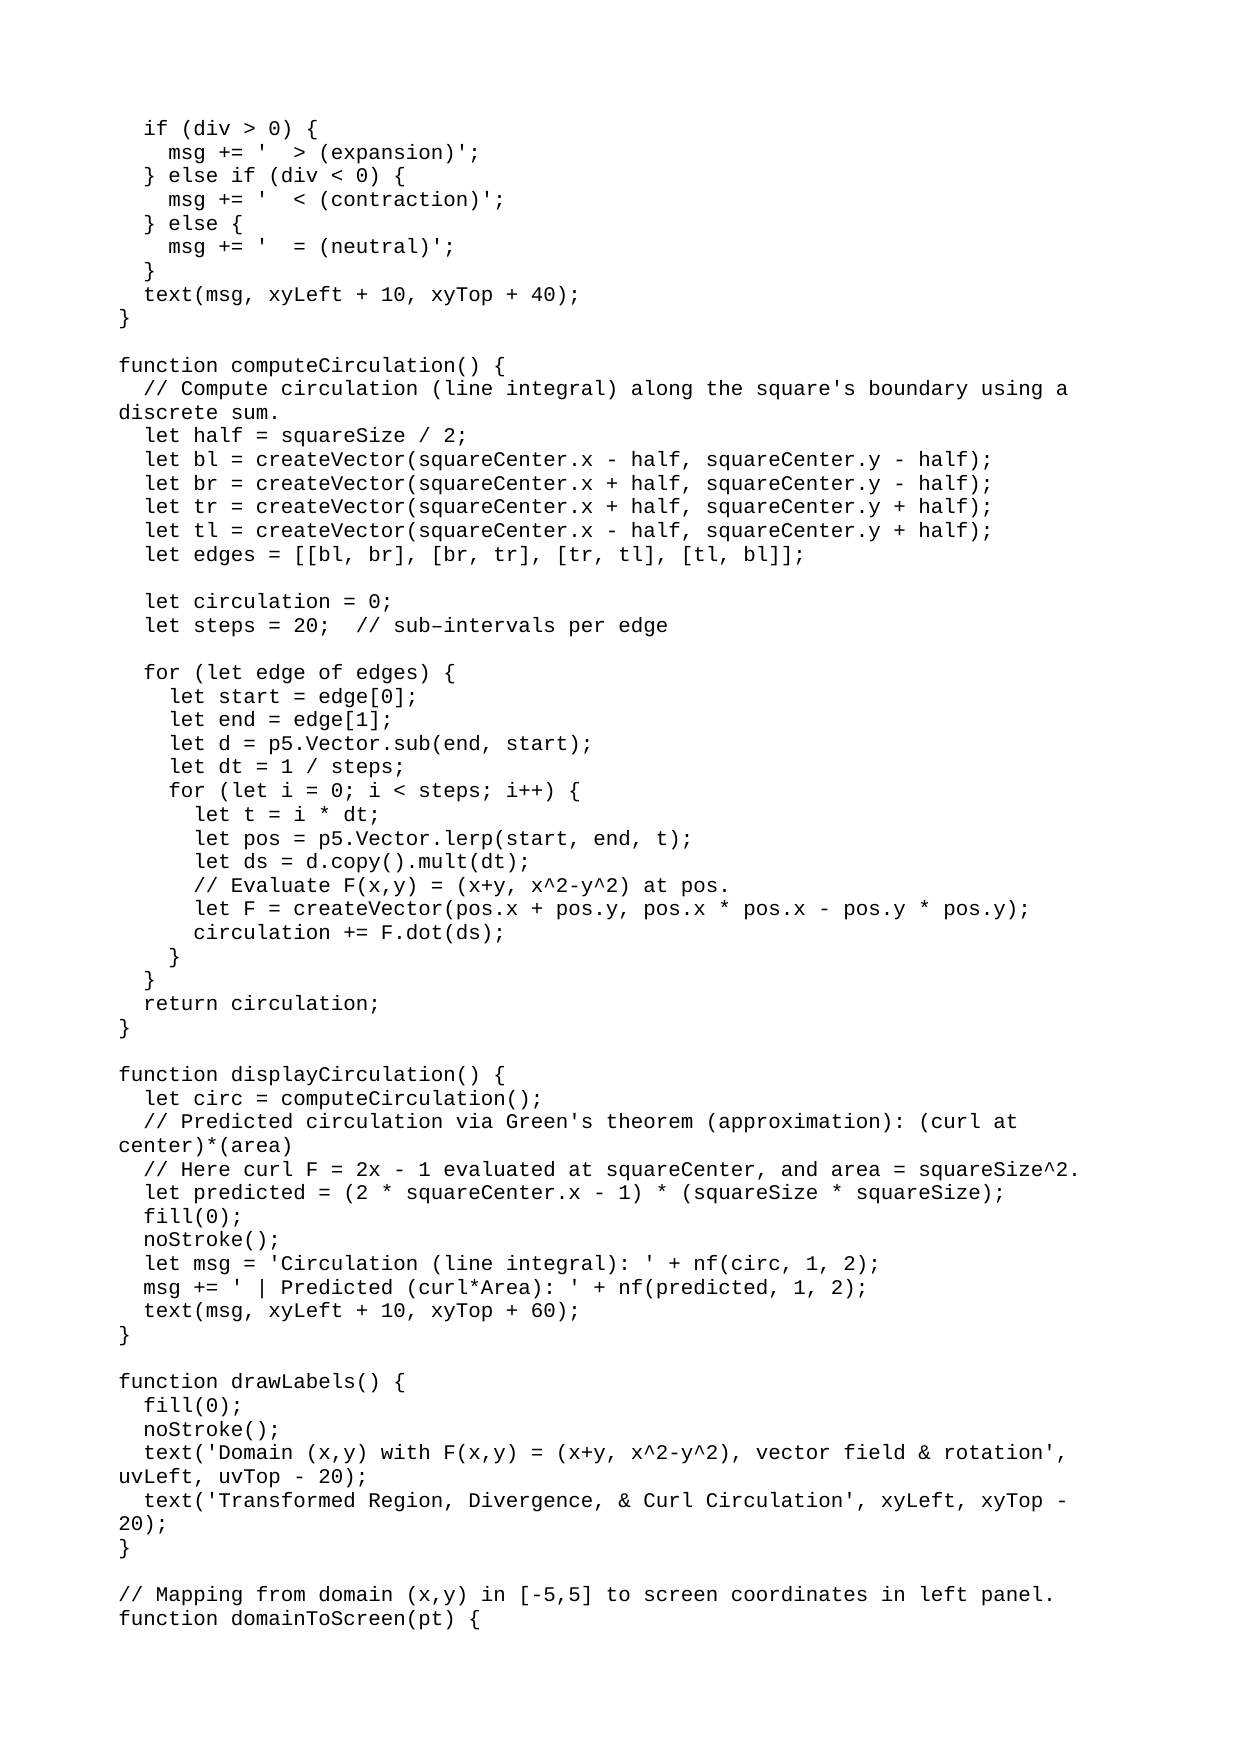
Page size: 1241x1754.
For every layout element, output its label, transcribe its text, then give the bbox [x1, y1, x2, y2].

text } [118, 1324, 1122, 1348]
text msg += ' | Predicted (curl*Area): ' + nf(predicted, 1, 2); [118, 1277, 1122, 1300]
text fill(0); [118, 1206, 1122, 1229]
text msg += ' < (contraction)'; [118, 189, 1122, 213]
text let t = i * dt; [118, 804, 1122, 827]
text text('Domain (x,y) with F(x,y) = (x+y, x^2-y^2), vector field & rotation', uvLeft, uvTop - 20); [118, 1442, 1122, 1489]
text // Compute circulation (line integral) along the square's boundary using a discrete sum. [118, 378, 1122, 426]
text let start = edge[0]; [118, 686, 1122, 709]
text } [118, 307, 1122, 331]
text text('Transformed Region, Divergence, & Curl Circulation', xyLeft, xyTop - 20); [118, 1489, 1122, 1537]
text } [118, 946, 1122, 969]
text } [118, 1017, 1122, 1040]
text // Mapping from domain (x,y) in [-5,5] to screen coordinates in left panel. [118, 1584, 1122, 1608]
text } [118, 260, 1122, 284]
text let end = edge[1]; [118, 709, 1122, 733]
text let tr = createVector(squareCenter.x + half, squareCenter.y + half); [118, 496, 1122, 520]
text let half = squareSize / 2; [118, 426, 1122, 449]
text let ds = d.copy().mult(dt); [118, 851, 1122, 875]
text noStroke(); [118, 1229, 1122, 1253]
text } [118, 1537, 1122, 1561]
text function drawLabels() { [118, 1371, 1122, 1395]
text } else if (div < 0) { [118, 165, 1122, 189]
text for (let i = 0; i < steps; i++) { [118, 780, 1122, 804]
text function domainToScreen(pt) { [118, 1608, 1122, 1631]
text // Evaluate F(x,y) = (x+y, x^2-y^2) at pos. [118, 875, 1122, 898]
text function displayCirculation() { [118, 1064, 1122, 1088]
text let circulation = 0; [118, 591, 1122, 615]
text text(msg, xyLeft + 10, xyTop + 40); [118, 284, 1122, 307]
text circulation += F.dot(ds); [118, 922, 1122, 946]
text for (let edge of edges) { [118, 662, 1122, 686]
text fill(0); [118, 1395, 1122, 1419]
text let dt = 1 / steps; [118, 757, 1122, 780]
text return circulation; [118, 993, 1122, 1017]
text let bl = createVector(squareCenter.x - half, squareCenter.y - half); [118, 449, 1122, 473]
text let br = createVector(squareCenter.x + half, squareCenter.y - half); [118, 473, 1122, 496]
text // Here curl F = 2x - 1 evaluated at squareCenter, and area = squareSize^2. [118, 1158, 1122, 1182]
text let pos = p5.Vector.lerp(start, end, t); [118, 827, 1122, 851]
text let tl = createVector(squareCenter.x - half, squareCenter.y + half); [118, 520, 1122, 544]
text msg += ' = (neutral)'; [118, 236, 1122, 260]
text noStroke(); [118, 1419, 1122, 1442]
text let edges = [[bl, br], [br, tr], [tr, tl], [tl, bl]]; [118, 544, 1122, 567]
text // Predicted circulation via Green's theorem (approximation): (curl at center)*(area) [118, 1111, 1122, 1158]
text let predicted = (2 * squareCenter.x - 1) * (squareSize * squareSize); [118, 1182, 1122, 1206]
text let msg = 'Circulation (line integral): ' + nf(circ, 1, 2); [118, 1253, 1122, 1277]
text let steps = 20; // sub–intervals per edge [118, 615, 1122, 638]
text let circ = computeCirculation(); [118, 1088, 1122, 1111]
text let d = p5.Vector.sub(end, start); [118, 733, 1122, 757]
text msg += ' > (expansion)'; [118, 142, 1122, 165]
text text(msg, xyLeft + 10, xyTop + 60); [118, 1300, 1122, 1324]
text } else { [118, 213, 1122, 236]
text let F = createVector(pos.x + pos.y, pos.x * pos.x - pos.y * pos.y); [118, 898, 1122, 922]
text if (div > 0) { [118, 118, 1122, 142]
text } [118, 969, 1122, 993]
text function computeCirculation() { [118, 354, 1122, 378]
